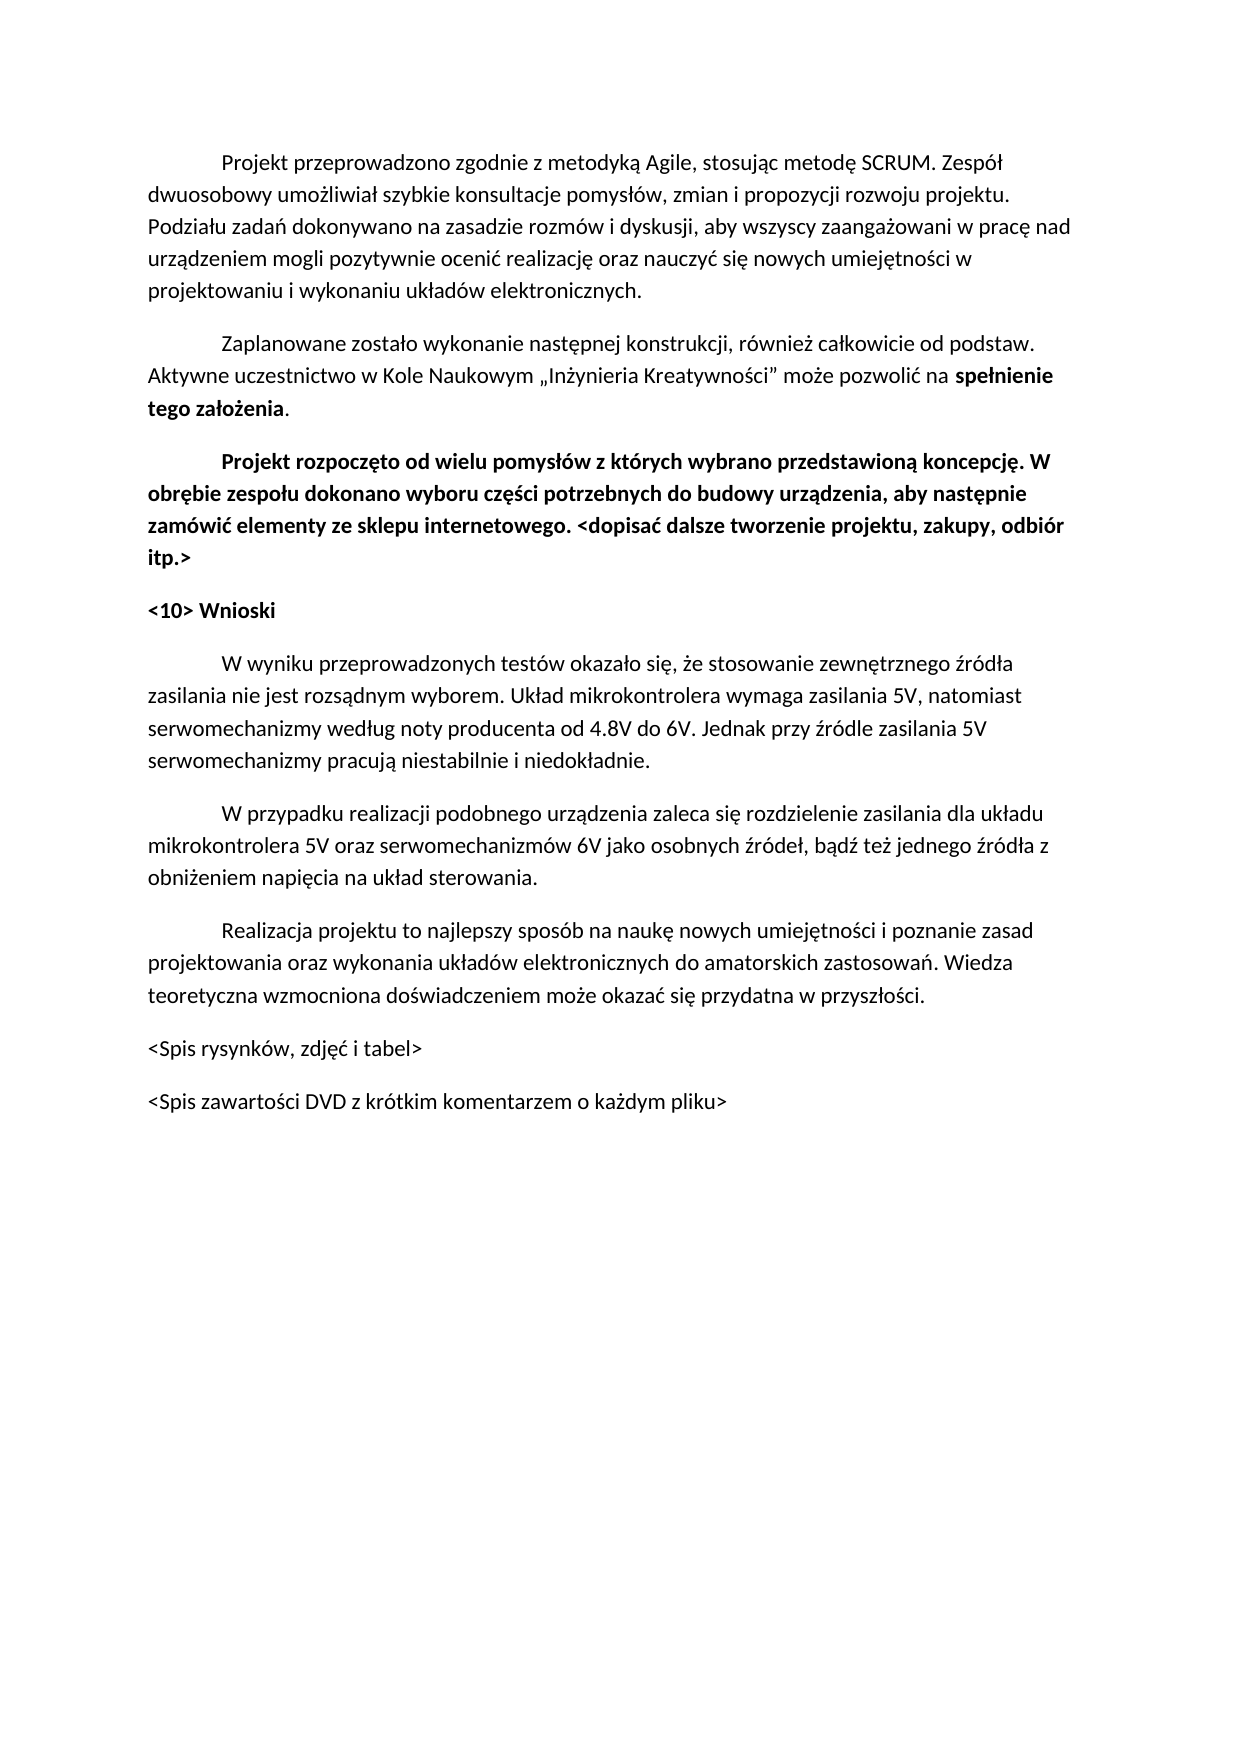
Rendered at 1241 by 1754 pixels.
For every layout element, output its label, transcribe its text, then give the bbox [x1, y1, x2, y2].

text Zaplanowane zostało wykonanie następnej konstrukcji, również całkowicie od podstaw. Aktywne uczestnictwo w Kole Naukowym „Inżynieria Kreatywności” może pozwolić na spełnienie tego założenia. [148, 329, 1093, 422]
text <Spis rysynków, zdjęć i tabel> [148, 1034, 1093, 1062]
text Projekt rozpoczęto od wielu pomysłów z których wybrano przedstawioną koncepcję. W obrębie zespołu dokonano wyboru części potrzebnych do budowy urządzenia, aby następnie zamówić elementy ze sklepu internetowego. <dopisać dalsze tworzenie projektu, zakupy, odbiór itp.> [148, 447, 1093, 571]
text <Spis zawartości DVD z krótkim komentarzem o każdym pliku> [148, 1087, 1093, 1115]
text Realizacja projektu to najlepszy sposób na naukę nowych umiejętności i poznanie zasad projektowania oraz wykonania układów elektronicznych do amatorskich zastosowań. Wiedza teoretyczna wzmocniona doświadczeniem może okazać się przydatna w przyszłości. [148, 916, 1093, 1009]
text Projekt przeprowadzono zgodnie z metodyką Agile, stosując metodę SCRUM. Zespół dwuosobowy umożliwiał szybkie konsultacje pomysłów, zmian i propozycji rozwoju projektu. Podziału zadań dokonywano na zasadzie rozmów i dyskusji, aby wszyscy zaangażowani w pracę nad urządzeniem mogli pozytywnie ocenić realizację oraz nauczyć się nowych umiejętności w projektowaniu i wykonaniu układów elektronicznych. [148, 148, 1093, 304]
text <10> Wnioski [148, 596, 1093, 624]
text W przypadku realizacji podobnego urządzenia zaleca się rozdzielenie zasilania dla układu mikrokontrolera 5V oraz serwomechanizmów 6V jako osobnych źródeł, bądź też jednego źródła z obniżeniem napięcia na układ sterowania. [148, 799, 1093, 891]
text W wyniku przeprowadzonych testów okazało się, że stosowanie zewnętrznego źródła zasilania nie jest rozsądnym wyborem. Układ mikrokontrolera wymaga zasilania 5V, natomiast serwomechanizmy według noty producenta od 4.8V do 6V. Jednak przy źródle zasilania 5V serwomechanizmy pracują niestabilnie i niedokładnie. [148, 649, 1093, 774]
